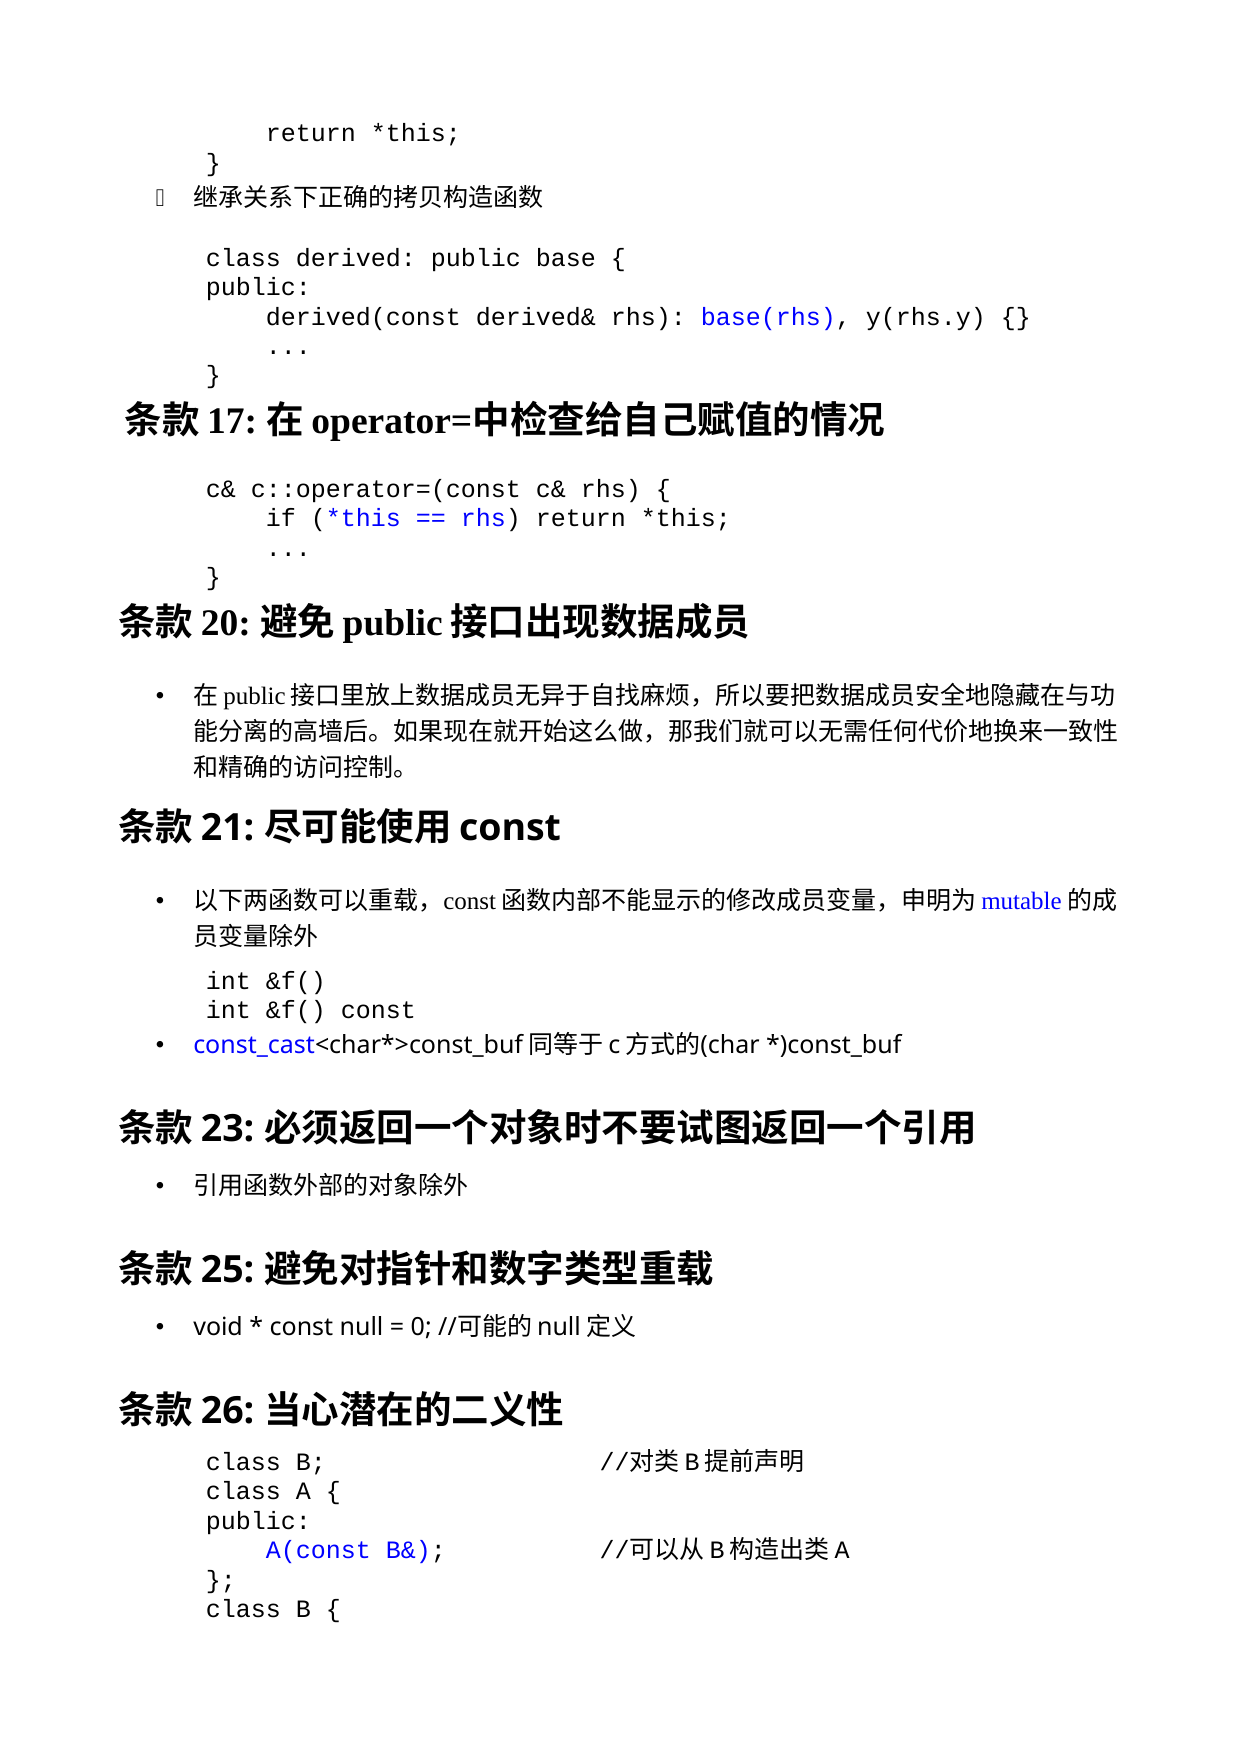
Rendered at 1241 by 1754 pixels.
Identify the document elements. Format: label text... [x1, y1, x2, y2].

subtitle 条款17: 在operator=中检查给自己赋值的情况 [124, 390, 1122, 444]
text class B { [206, 1594, 1122, 1623]
text derived(const derived& rhs): base(rhs), y(rhs.y) {} [206, 301, 1122, 331]
text } [206, 360, 1122, 390]
list class B; //对类B提前声明 [206, 1447, 1122, 1476]
list 继承关系下正确的拷贝构造函数 [156, 177, 1122, 213]
list 在public接口里放上数据成员无异于自找麻烦，所以要把数据成员安全地隐藏在与功能分离的高墙后。如果现在就开始这么做，那我们就可以无需任何代价地换来一致性和精确的访问控制。 [156, 675, 1122, 784]
text public: [206, 272, 1122, 301]
text return *this; [206, 118, 1122, 148]
text class A { [206, 1476, 1122, 1506]
text int &f() const [206, 995, 1122, 1024]
list 引用函数外部的对象除外 [156, 1165, 1122, 1201]
text c& c::operator=(const c& rhs) { [206, 474, 1122, 503]
list void * const null = 0; //可能的null定义 [156, 1306, 1122, 1342]
text ... [206, 533, 1122, 562]
subtitle 条款23: 必须返回一个对象时不要试图返回一个引用 [118, 1098, 1122, 1153]
text } [206, 148, 1122, 177]
subtitle 条款20: 避免public接口出现数据成员 [118, 592, 1122, 646]
subtitle 条款26: 当心潜在的二义性 [118, 1380, 1122, 1434]
text if (*this == rhs) return *this; [206, 503, 1122, 533]
list 以下两函数可以重载，const函数内部不能显示的修改成员变量，申明为mutable 的成员变量除外 [156, 881, 1122, 953]
text ... [206, 331, 1122, 360]
subtitle 条款21: 尽可能使用const [118, 797, 1122, 851]
text }; [206, 1564, 1122, 1594]
text int &f() [206, 966, 1122, 995]
text } [206, 562, 1122, 592]
text A(const B&); //可以从B构造出类A [206, 1535, 1122, 1564]
text public: [206, 1506, 1122, 1535]
list const_cast<char*>const_buf同等于c方式的(char *)const_buf [156, 1024, 1122, 1061]
text class derived: public base { [206, 242, 1122, 272]
subtitle 条款25: 避免对指针和数字类型重载 [118, 1239, 1122, 1293]
